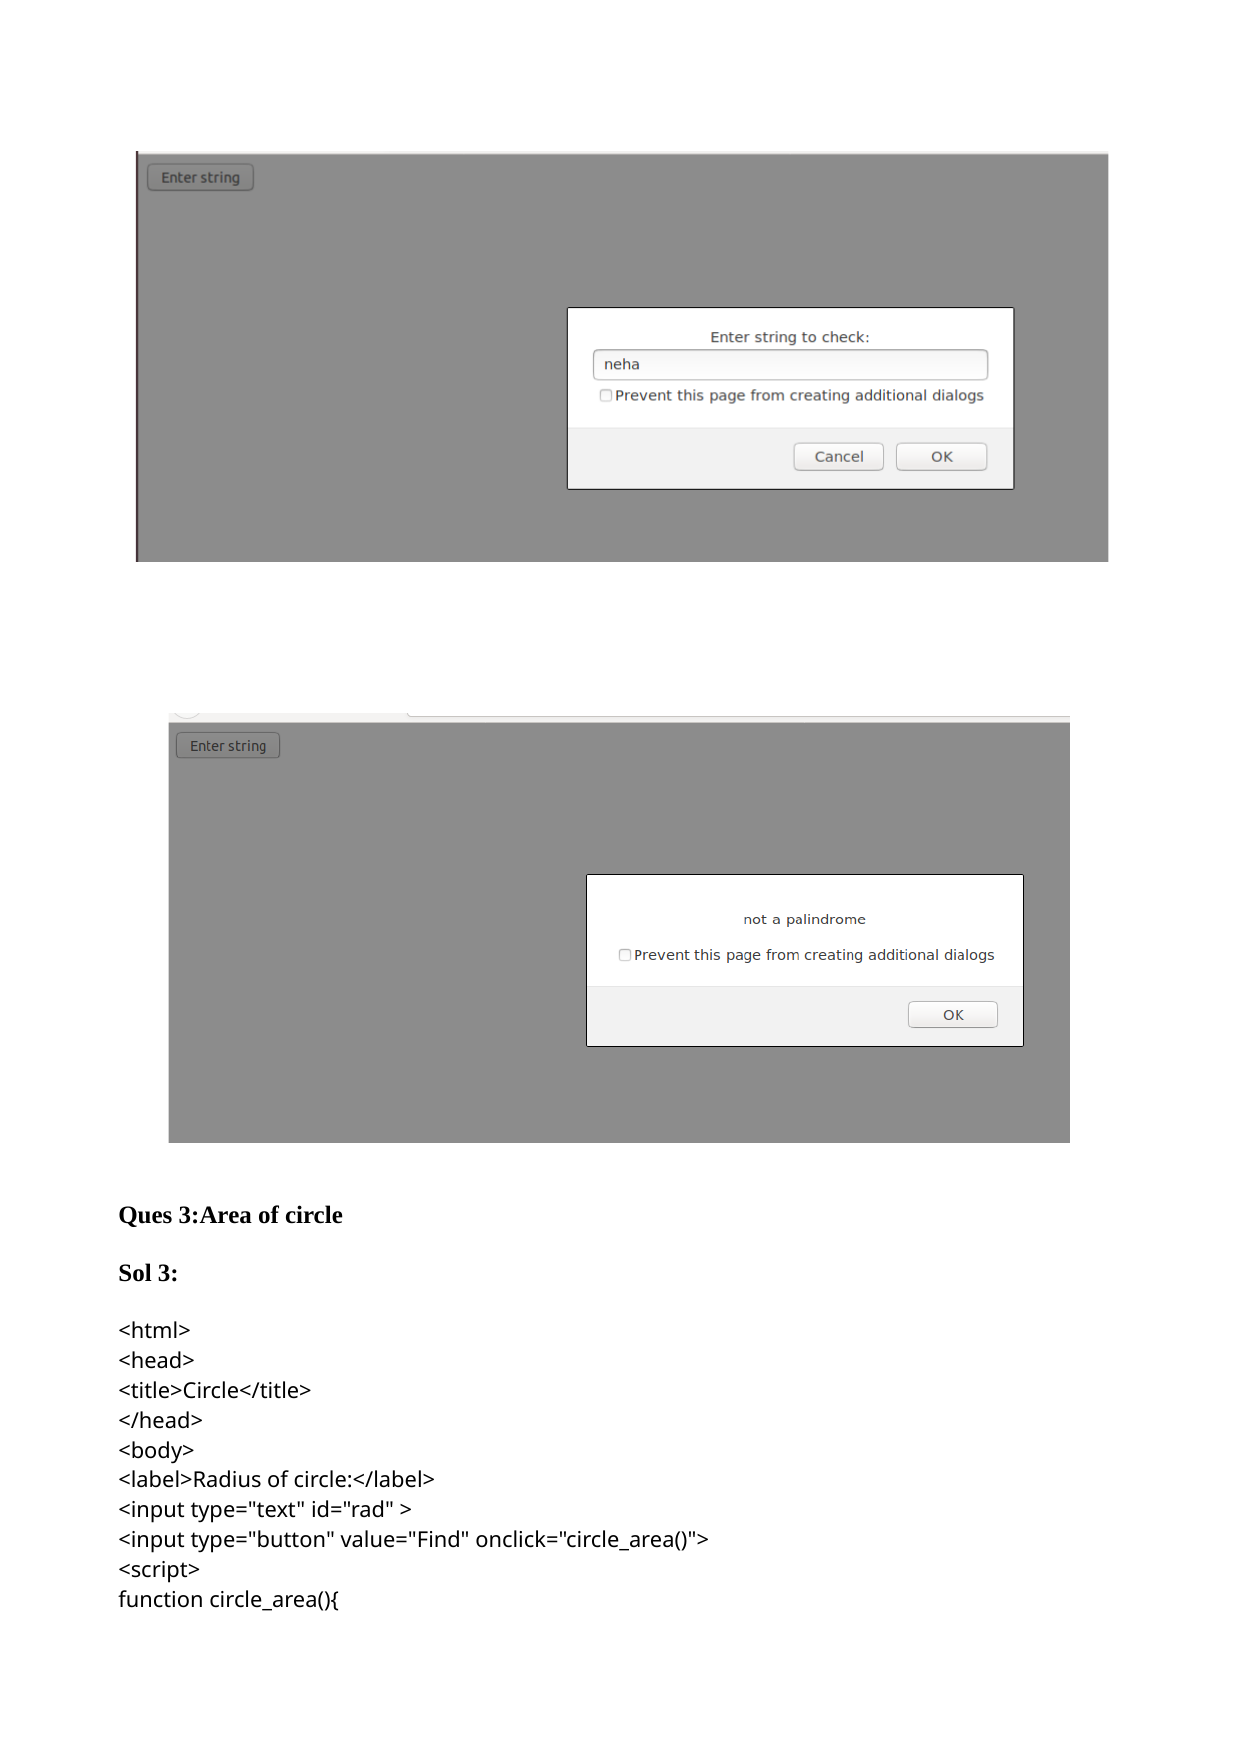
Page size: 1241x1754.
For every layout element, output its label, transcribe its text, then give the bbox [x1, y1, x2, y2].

picture [135, 151, 1109, 562]
text </head> [118, 1405, 1122, 1434]
text <html> [118, 1315, 1122, 1345]
text Ques 3:Area of circle [118, 1200, 1122, 1229]
text function circle_area(){ [118, 1583, 1122, 1613]
text <body> [118, 1434, 1122, 1464]
text <title>Circle</title> [118, 1375, 1122, 1405]
text <head> [118, 1345, 1122, 1375]
text Sol 3: [118, 1258, 1122, 1287]
text <input type="text" id="rad" > [118, 1494, 1122, 1524]
picture [168, 713, 1070, 1143]
text <label>Radius of circle:</label> [118, 1464, 1122, 1494]
text <script> [118, 1554, 1122, 1583]
text <input type="button" value="Find" onclick="circle_area()"> [118, 1524, 1122, 1554]
